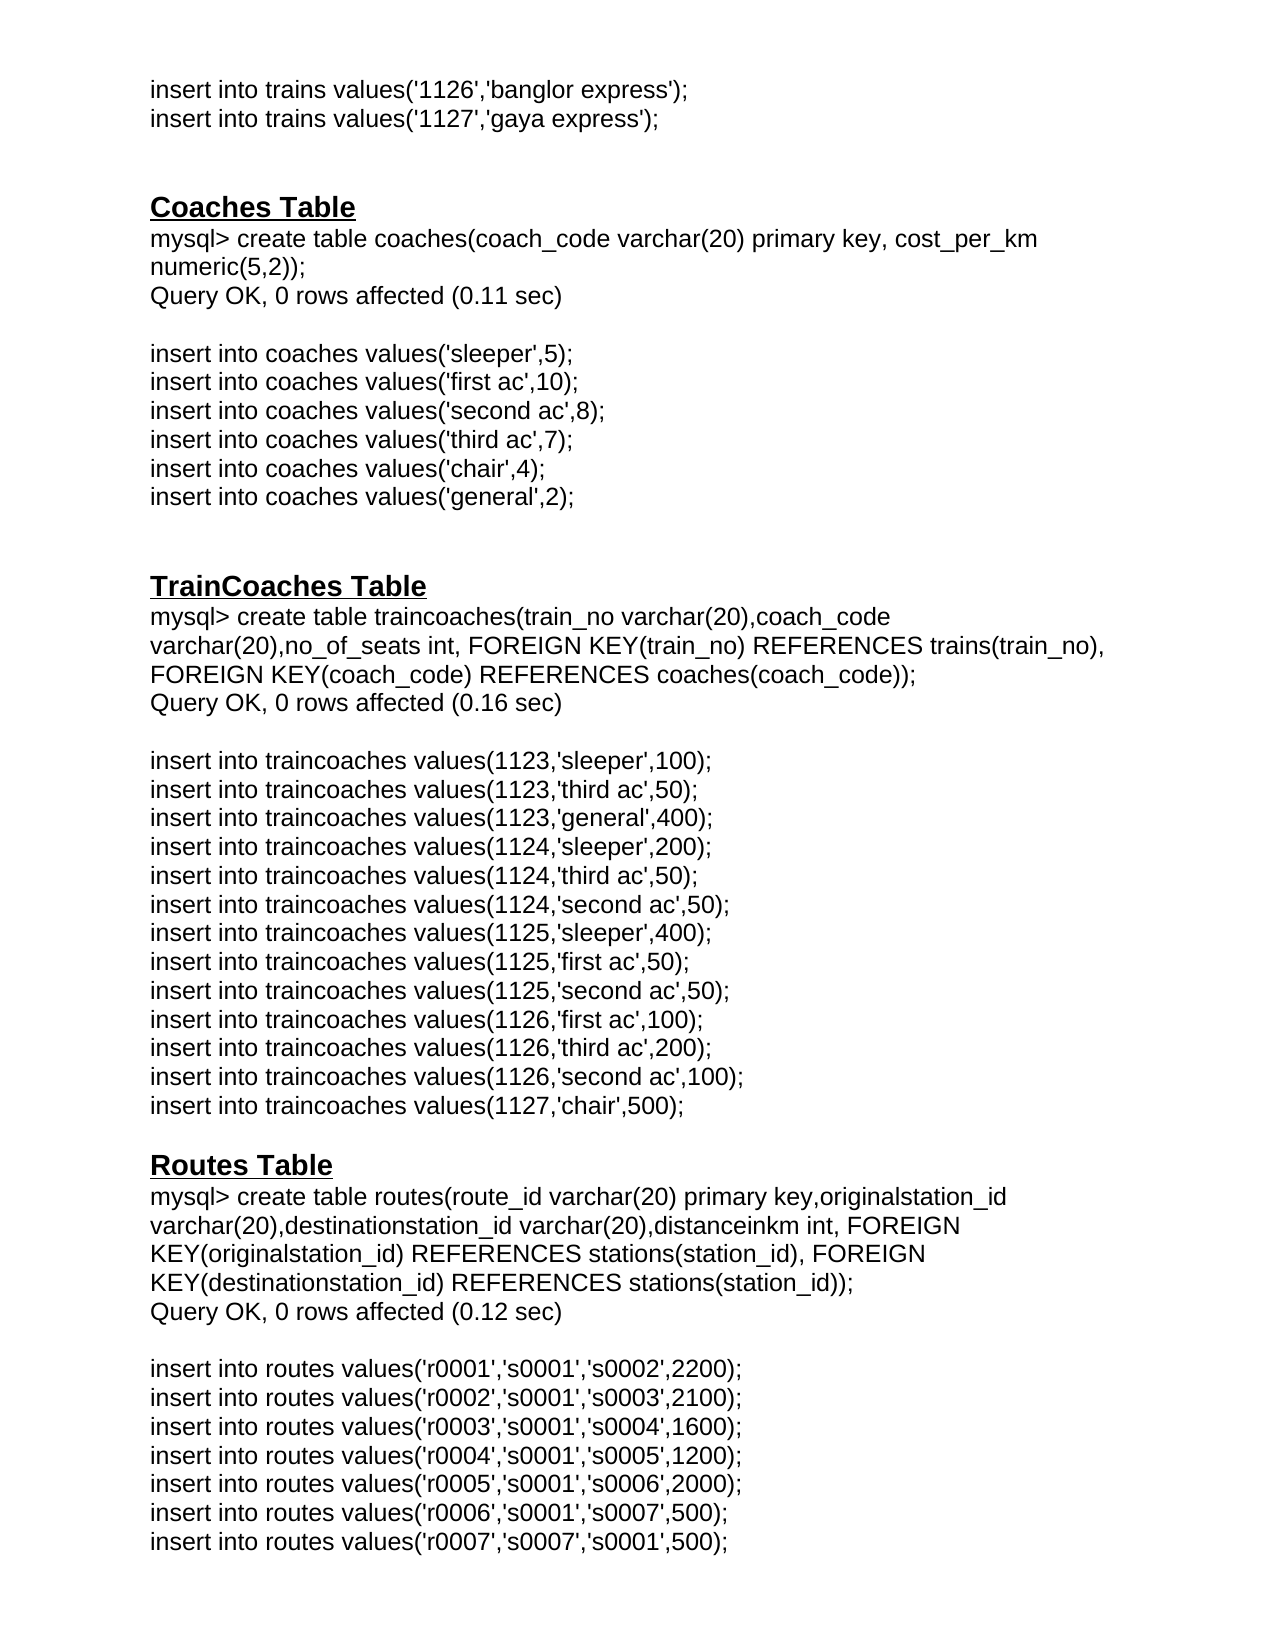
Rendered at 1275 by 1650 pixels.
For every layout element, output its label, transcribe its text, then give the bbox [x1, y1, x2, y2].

text insert into traincoaches values(1125,'first ac',50); [150, 947, 1125, 976]
text insert into coaches values('first ac',10); [150, 367, 1125, 396]
text insert into routes values('r0006','s0001','s0007',500); [150, 1498, 1125, 1527]
text Routes Table [150, 1148, 1125, 1182]
text insert into coaches values('sleeper',5); [150, 338, 1125, 367]
text insert into traincoaches values(1124,'sleeper',200); [150, 832, 1125, 861]
text insert into routes values('r0002','s0001','s0003',2100); [150, 1383, 1125, 1412]
text insert into coaches values('second ac',8); [150, 396, 1125, 425]
text insert into trains values('1126','banglor express'); [150, 75, 1125, 104]
text mysql> create table traincoaches(train_no varchar(20),coach_code varchar(20),no_of_seats int, FOREIGN KEY(train_no) REFERENCES trains(train_no), FOREIGN KEY(coach_code) REFERENCES coaches(coach_code)); [150, 602, 1125, 688]
text insert into routes values('r0005','s0001','s0006',2000); [150, 1469, 1125, 1498]
text insert into traincoaches values(1124,'third ac',50); [150, 861, 1125, 889]
text insert into routes values('r0003','s0001','s0004',1600); [150, 1412, 1125, 1441]
text insert into traincoaches values(1124,'second ac',50); [150, 889, 1125, 918]
text insert into routes values('r0007','s0007','s0001',500); [150, 1527, 1125, 1556]
text Coaches Table [150, 190, 1125, 223]
text insert into coaches values('general',2); [150, 482, 1125, 511]
text insert into traincoaches values(1126,'third ac',200); [150, 1033, 1125, 1062]
text Query OK, 0 rows affected (0.11 sec) [150, 281, 1125, 310]
text Query OK, 0 rows affected (0.16 sec) [150, 688, 1125, 717]
text insert into trains values('1127','gaya express'); [150, 104, 1125, 132]
text TrainCoaches Table [150, 568, 1125, 602]
text insert into routes values('r0001','s0001','s0002',2200); [150, 1354, 1125, 1383]
text insert into routes values('r0004','s0001','s0005',1200); [150, 1441, 1125, 1469]
text insert into traincoaches values(1127,'chair',500); [150, 1091, 1125, 1119]
text insert into traincoaches values(1125,'sleeper',400); [150, 918, 1125, 947]
text insert into coaches values('third ac',7); [150, 425, 1125, 453]
text mysql> create table routes(route_id varchar(20) primary key,originalstation_id varchar(20),destinationstation_id varchar(20),distanceinkm int, FOREIGN KEY(originalstation_id) REFERENCES stations(station_id), FOREIGN KEY(destinationstation_id) REFERENCES stations(station_id)); [150, 1182, 1125, 1297]
text insert into traincoaches values(1123,'general',400); [150, 803, 1125, 832]
text insert into traincoaches values(1126,'second ac',100); [150, 1062, 1125, 1091]
text insert into traincoaches values(1126,'first ac',100); [150, 1004, 1125, 1033]
text Query OK, 0 rows affected (0.12 sec) [150, 1297, 1125, 1326]
text insert into traincoaches values(1123,'sleeper',100); [150, 746, 1125, 774]
text insert into coaches values('chair',4); [150, 453, 1125, 482]
text insert into traincoaches values(1125,'second ac',50); [150, 976, 1125, 1004]
text mysql> create table coaches(coach_code varchar(20) primary key, cost_per_km numeric(5,2)); [150, 223, 1125, 281]
text insert into traincoaches values(1123,'third ac',50); [150, 774, 1125, 803]
